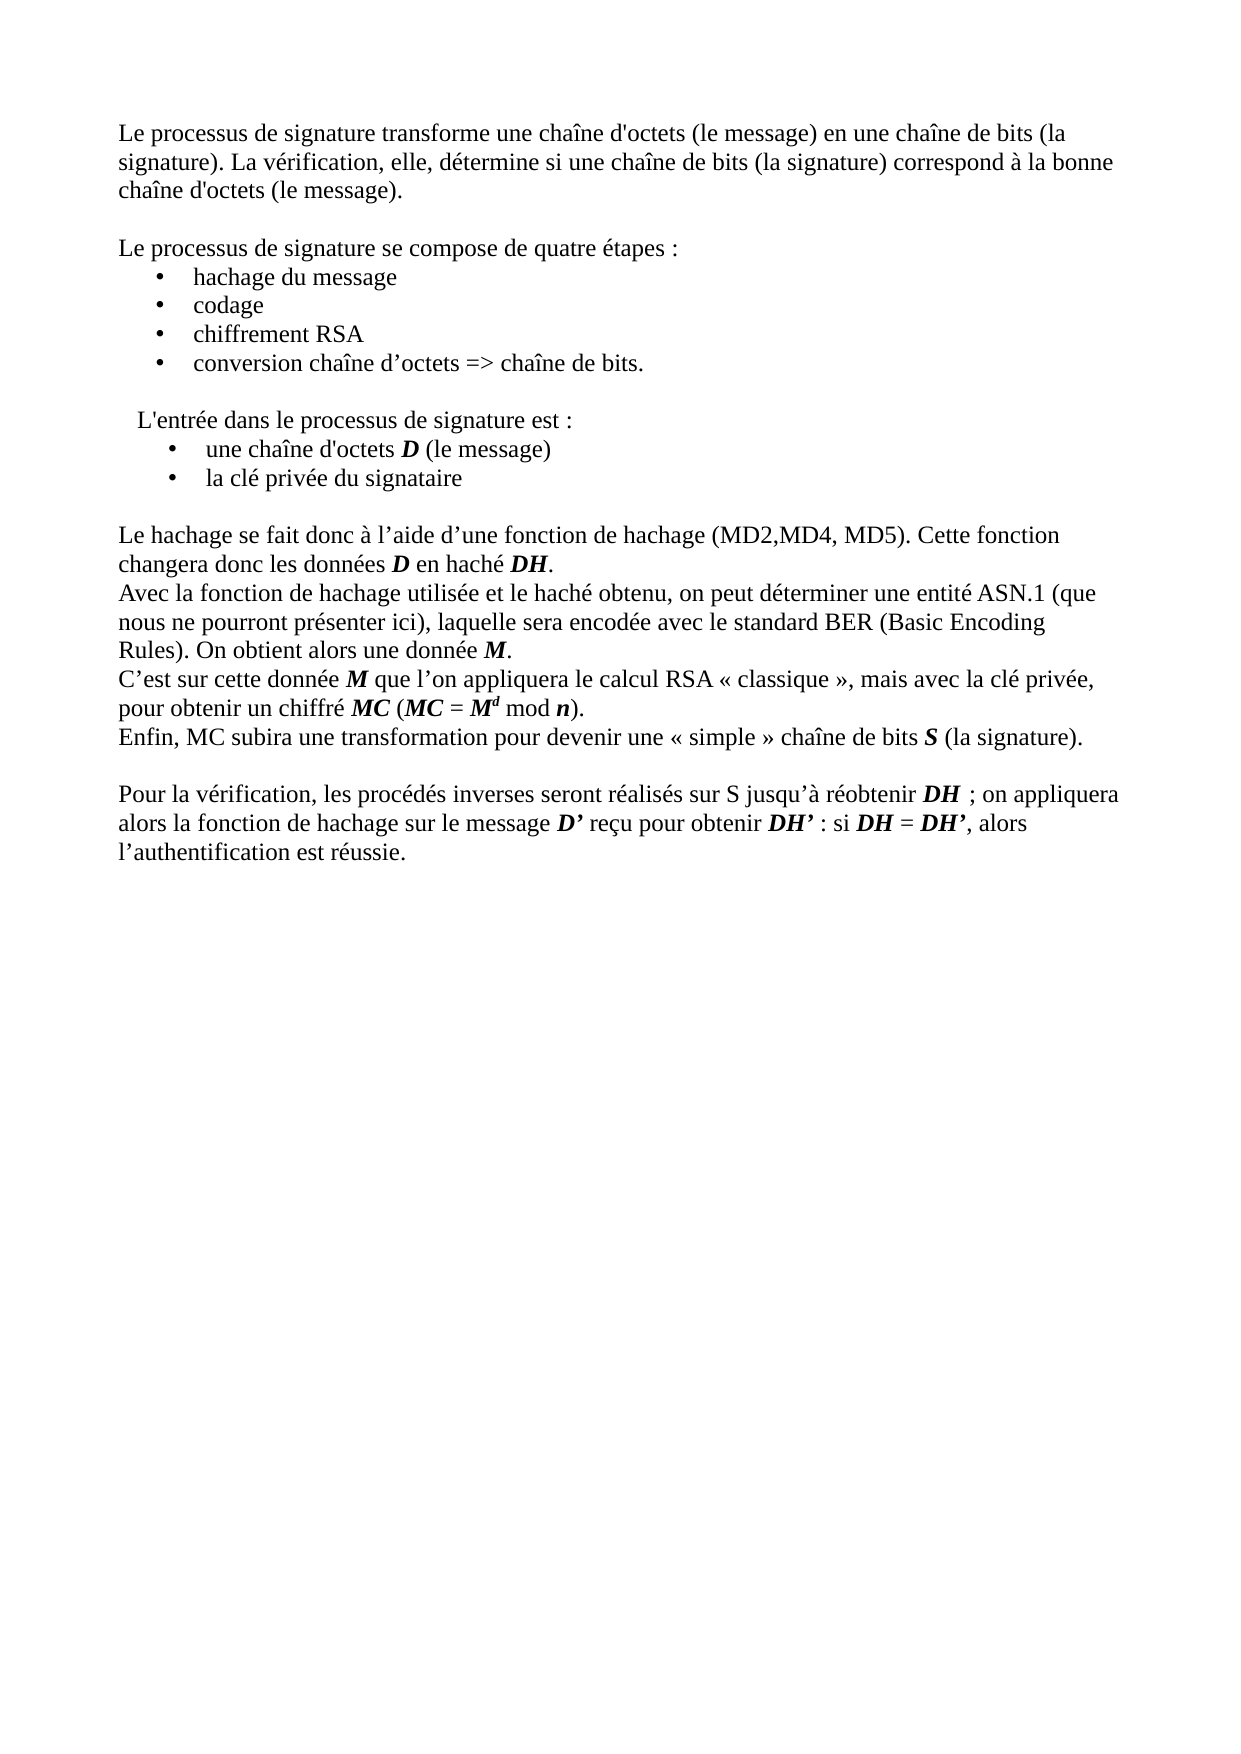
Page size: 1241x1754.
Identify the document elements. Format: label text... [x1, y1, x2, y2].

list la clé privée du signataire [168, 463, 1122, 492]
list une chaîne d'octets D (le message) [168, 434, 1122, 463]
list hachage du message [156, 262, 1122, 291]
text Le processus de signature se compose de quatre étapes : [118, 233, 1122, 262]
text Avec la fonction de hachage utilisée et le haché obtenu, on peut déterminer une entité ASN.1 (que nous ne pourront présenter ici), laquelle sera encodée avec le standard BER (Basic Encoding Rules). On obtient alors une donnée M. [118, 578, 1122, 664]
text Le processus de signature transforme une chaîne d'octets (le message) en une chaîne de bits (la signature). La vérification, elle, détermine si une chaîne de bits (la signature) correspond à la bonne chaîne d'octets (le message). [118, 118, 1122, 204]
text Le hachage se fait donc à l’aide d’une fonction de hachage (MD2,MD4, MD5). Cette fonction changera donc les données D en haché DH. [118, 521, 1122, 578]
text Enfin, MC subira une transformation pour devenir une « simple » chaîne de bits S (la signature). [118, 722, 1122, 751]
list codage [156, 291, 1122, 319]
text C’est sur cette donnée M que l’on appliquera le calcul RSA « classique », mais avec la clé privée, pour obtenir un chiffré MC (MC = Md mod n). [118, 664, 1122, 722]
text Pour la vérification, les procédés inverses seront réalisés sur S jusqu’à réobtenir DH ; on appliquera alors la fonction de hachage sur le message D’ reçu pour obtenir DH’ : si DH = DH’, alors l’authentification est réussie. [118, 779, 1122, 866]
list chiffrement RSA [156, 319, 1122, 348]
text L'entrée dans le processus de signature est : [118, 406, 1122, 434]
list conversion chaîne d’octets => chaîne de bits. [156, 348, 1122, 377]
